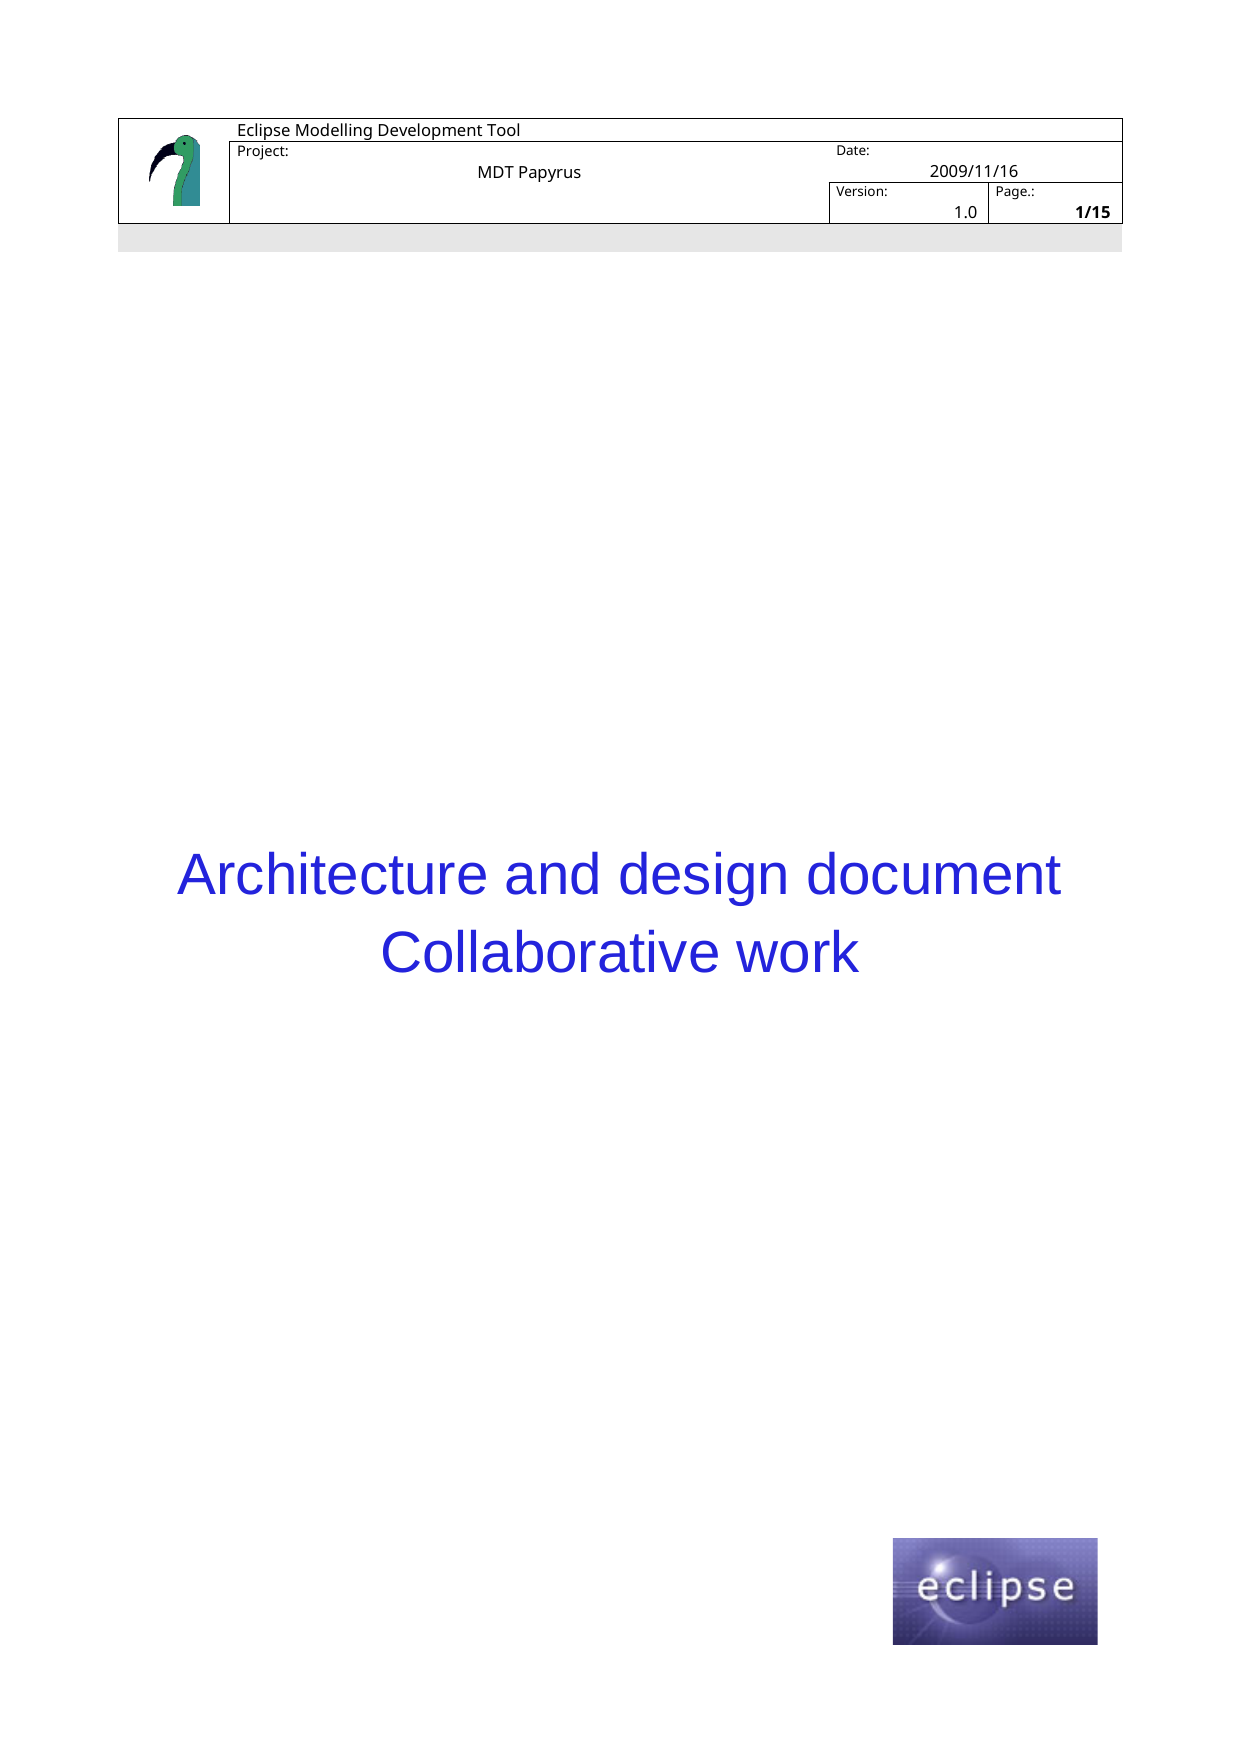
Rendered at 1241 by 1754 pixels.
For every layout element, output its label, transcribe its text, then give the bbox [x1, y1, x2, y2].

picture [892, 1538, 1098, 1645]
text Collaborative work [118, 919, 1122, 985]
picture [147, 133, 201, 209]
text Architecture and design document [118, 842, 1122, 907]
